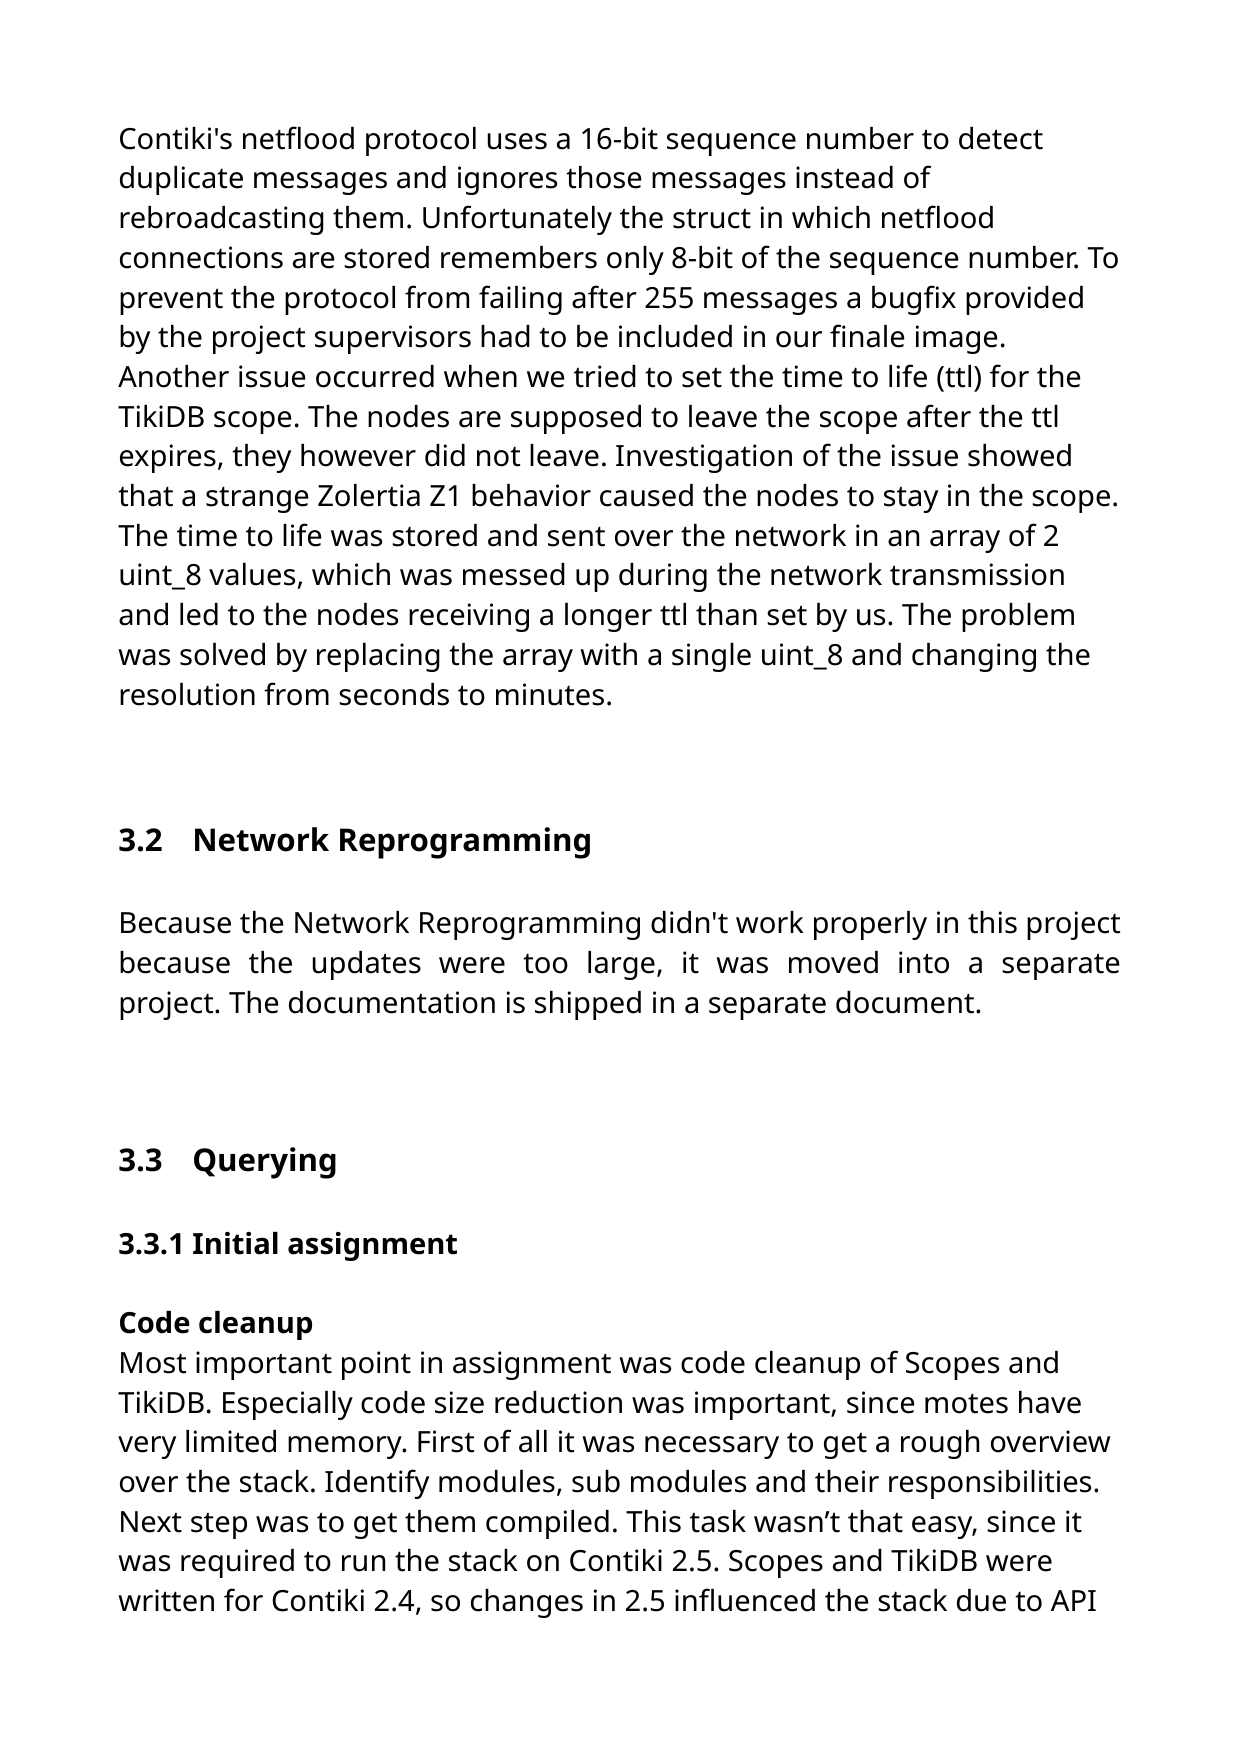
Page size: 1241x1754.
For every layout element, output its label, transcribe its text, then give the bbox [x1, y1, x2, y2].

text 3.3 Querying [118, 1138, 1122, 1181]
text Another issue occurred when we tried to set the time to life (ttl) for the TikiDB scope. The nodes are supposed to leave the scope after the ttl expires, they however did not leave. Investigation of the issue showed that a strange Zolertia Z1 behavior caused the nodes to stay in the scope. The time to life was stored and sent over the network in an array of 2 uint_8 values, which was messed up during the network transmission and led to the nodes receiving a longer ttl than set by us. The problem was solved by replacing the array with a single uint_8 and changing the resolution from seconds to minutes. [118, 356, 1122, 713]
text Most important point in assignment was code cleanup of Scopes and TikiDB. Especially code size reduction was important, since motes have very limited memory. First of all it was necessary to get a rough overview over the stack. Identify modules, sub modules and their responsibilities. Next step was to get them compiled. This task wasn’t that easy, since it was required to run the stack on Contiki 2.5. Scopes and TikiDB were written for Contiki 2.4, so changes in 2.5 influenced the stack due to API [118, 1342, 1122, 1620]
text Contiki's netflood protocol uses a 16-bit sequence number to detect duplicate messages and ignores those messages instead of rebroadcasting them. Unfortunately the struct in which netflood connections are stored remembers only 8-bit of the sequence number. To prevent the protocol from failing after 255 messages a bugfix provided by the project supervisors had to be included in our finale image. [118, 118, 1122, 356]
text 3.3.1 Initial assignment [118, 1223, 1122, 1263]
text Because the Network Reprogramming didn't work properly in this project because the updates were too large, it was moved into a separate project. The documentation is shipped in a separate document. [118, 902, 1122, 1022]
text 3.2 Network Reprogramming [118, 818, 1122, 860]
text Code cleanup [118, 1302, 1122, 1342]
